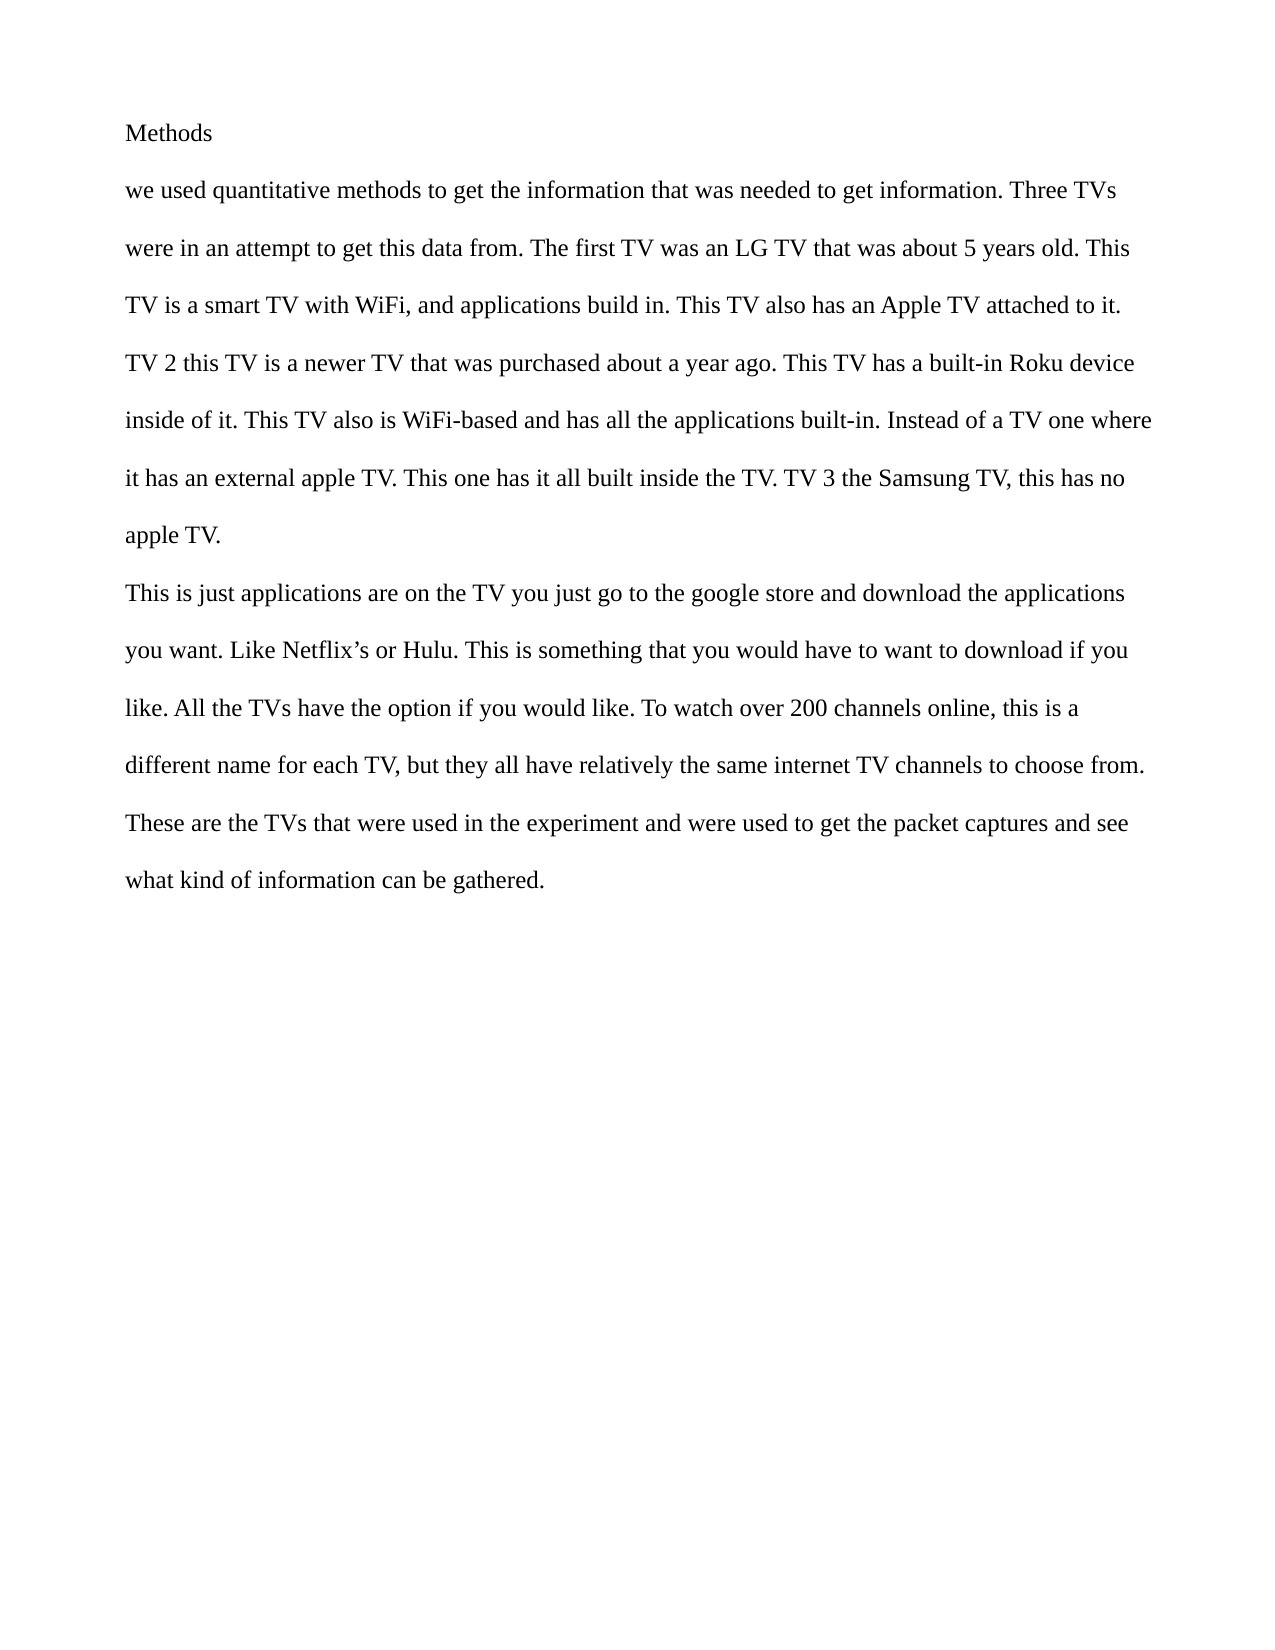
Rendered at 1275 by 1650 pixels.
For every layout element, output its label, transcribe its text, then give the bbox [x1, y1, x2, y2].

text This is just applications are on the TV you just go to the google store and download the applications you want. Like Netflix’s or Hulu. This is something that you would have to want to download if you like. All the TVs have the option if you would like. To watch over 200 channels online, this is a different name for each TV, but they all have relatively the same internet TV channels to choose from. These are the TVs that were used in the experiment and were used to get the packet captures and see what kind of information can be gathered. [125, 578, 1158, 894]
text Methods [125, 118, 1158, 147]
text we used quantitative methods to get the information that was needed to get information. Three TVs were in an attempt to get this data from. The first TV was an LG TV that was about 5 years old. This TV is a smart TV with WiFi, and applications build in. This TV also has an Apple TV attached to it. TV 2 this TV is a newer TV that was purchased about a year ago. This TV has a built-in Roku device inside of it. This TV also is WiFi-based and has all the applications built-in. Instead of a TV one where it has an external apple TV. This one has it all built inside the TV. TV 3 the Samsung TV, this has no apple TV. [125, 176, 1158, 549]
